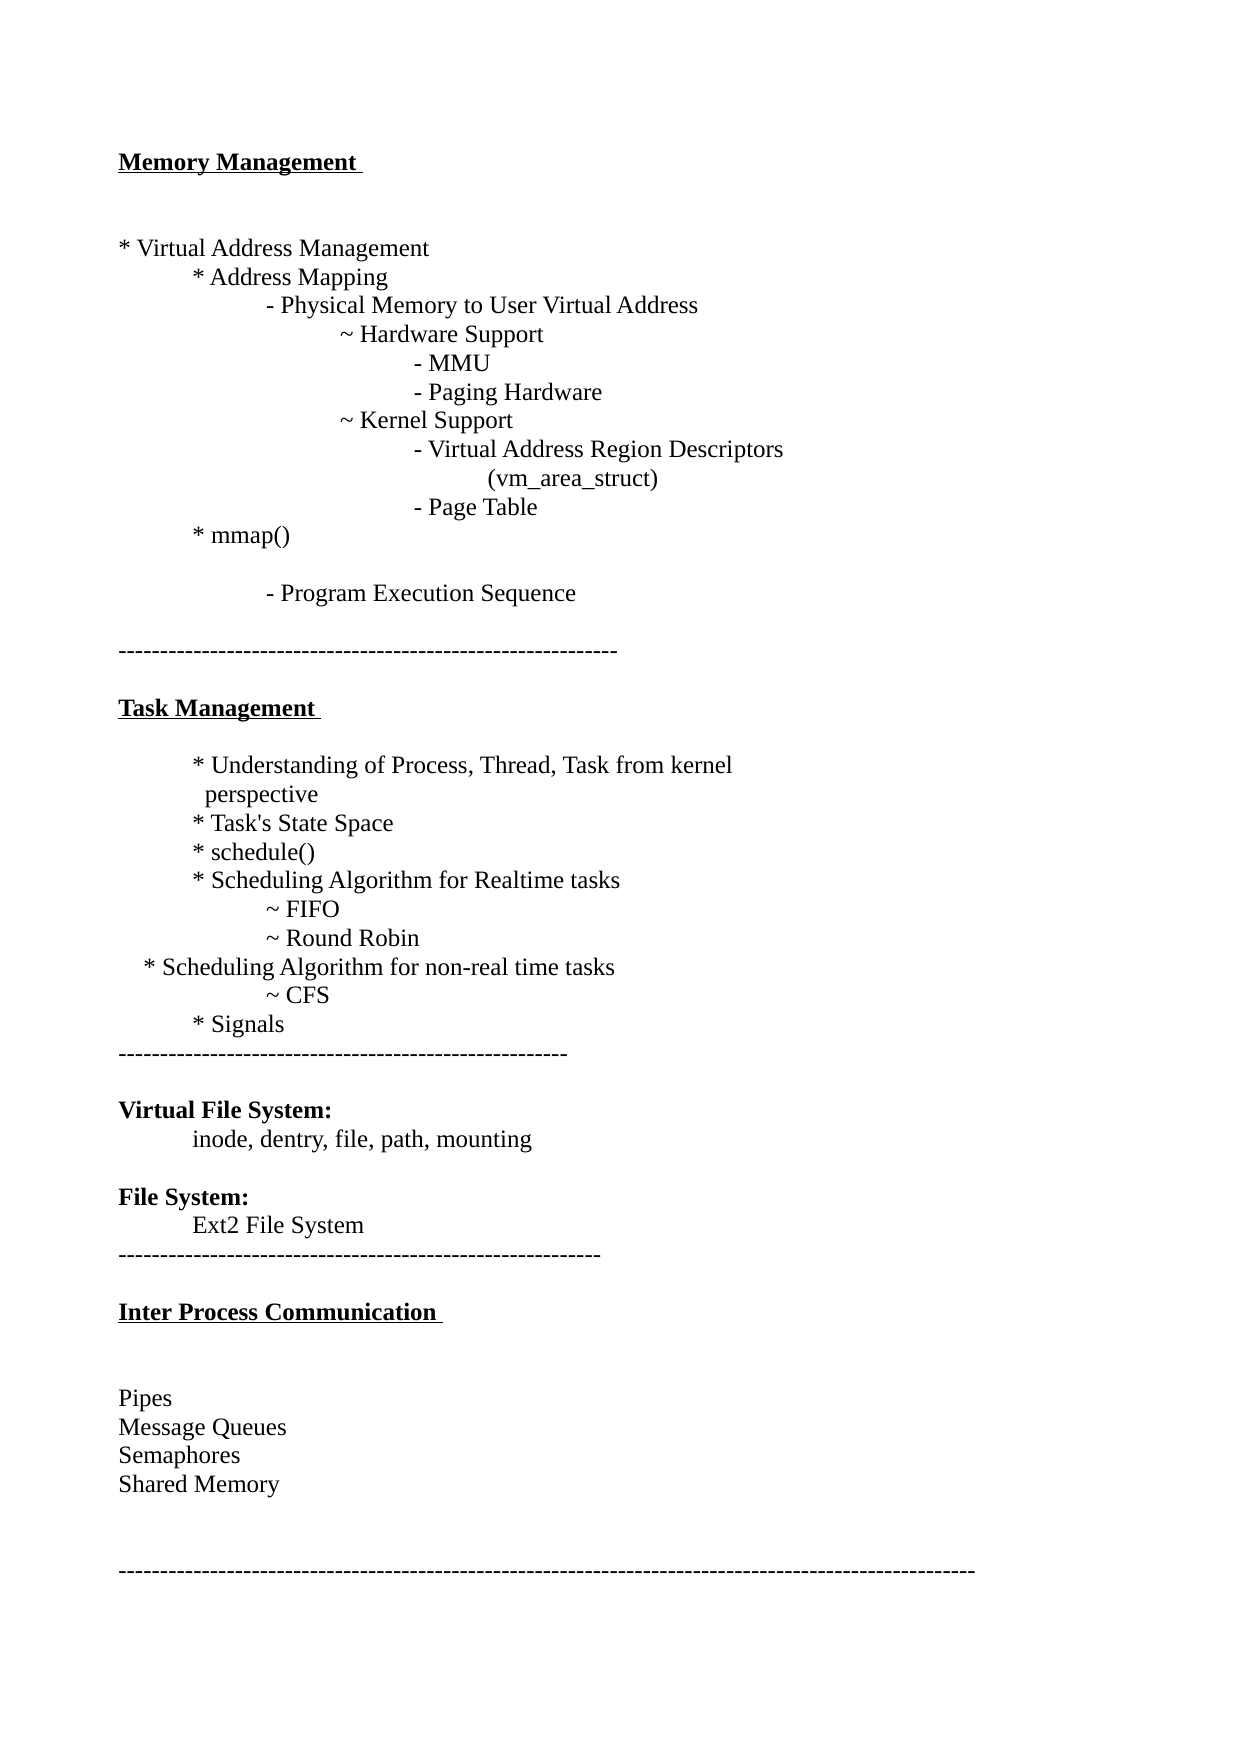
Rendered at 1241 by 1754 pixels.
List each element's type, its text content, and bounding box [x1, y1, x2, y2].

text ------------------------------------------------------ [118, 1038, 1122, 1067]
text - MMU [118, 348, 1122, 377]
text perspective [118, 779, 1122, 808]
text * mmap() [118, 521, 1122, 549]
text Inter Process Communication [118, 1297, 1122, 1326]
text - Virtual Address Region Descriptors [118, 434, 1122, 463]
text ------------------------------------------------------------ [118, 636, 1122, 664]
text ~ Round Robin [118, 923, 1122, 952]
text inode, dentry, file, path, mounting [118, 1124, 1122, 1153]
text ~ Kernel Support [118, 406, 1122, 434]
text Semaphores [118, 1441, 1122, 1469]
text * Virtual Address Management [118, 233, 1122, 262]
text * Scheduling Algorithm for Realtime tasks [118, 866, 1122, 894]
text Shared Memory [118, 1469, 1122, 1498]
text * Task's State Space [118, 808, 1122, 837]
text Pipes [118, 1383, 1122, 1412]
text ------------------------------------------------------------------------------------------------------- [118, 1556, 1122, 1584]
text ~ FIFO [118, 894, 1122, 923]
text ~ CFS [118, 981, 1122, 1009]
text Virtual File System: [118, 1096, 1122, 1124]
text - Paging Hardware [118, 377, 1122, 406]
text Message Queues [118, 1412, 1122, 1441]
text * Understanding of Process, Thread, Task from kernel [118, 751, 1122, 779]
text * Address Mapping [118, 262, 1122, 291]
text * Scheduling Algorithm for non-real time tasks [118, 952, 1122, 981]
text Task Management [118, 693, 1122, 722]
text * Signals [118, 1009, 1122, 1038]
text - Physical Memory to User Virtual Address [118, 291, 1122, 319]
text - Program Execution Sequence [118, 578, 1122, 607]
text File System: [118, 1182, 1122, 1211]
text ~ Hardware Support [118, 319, 1122, 348]
text (vm_area_struct) [118, 463, 1122, 492]
text * schedule() [118, 837, 1122, 866]
text ---------------------------------------------------------- [118, 1239, 1122, 1268]
text Ext2 File System [118, 1211, 1122, 1239]
text Memory Management [118, 147, 1122, 176]
text - Page Table [118, 492, 1122, 521]
